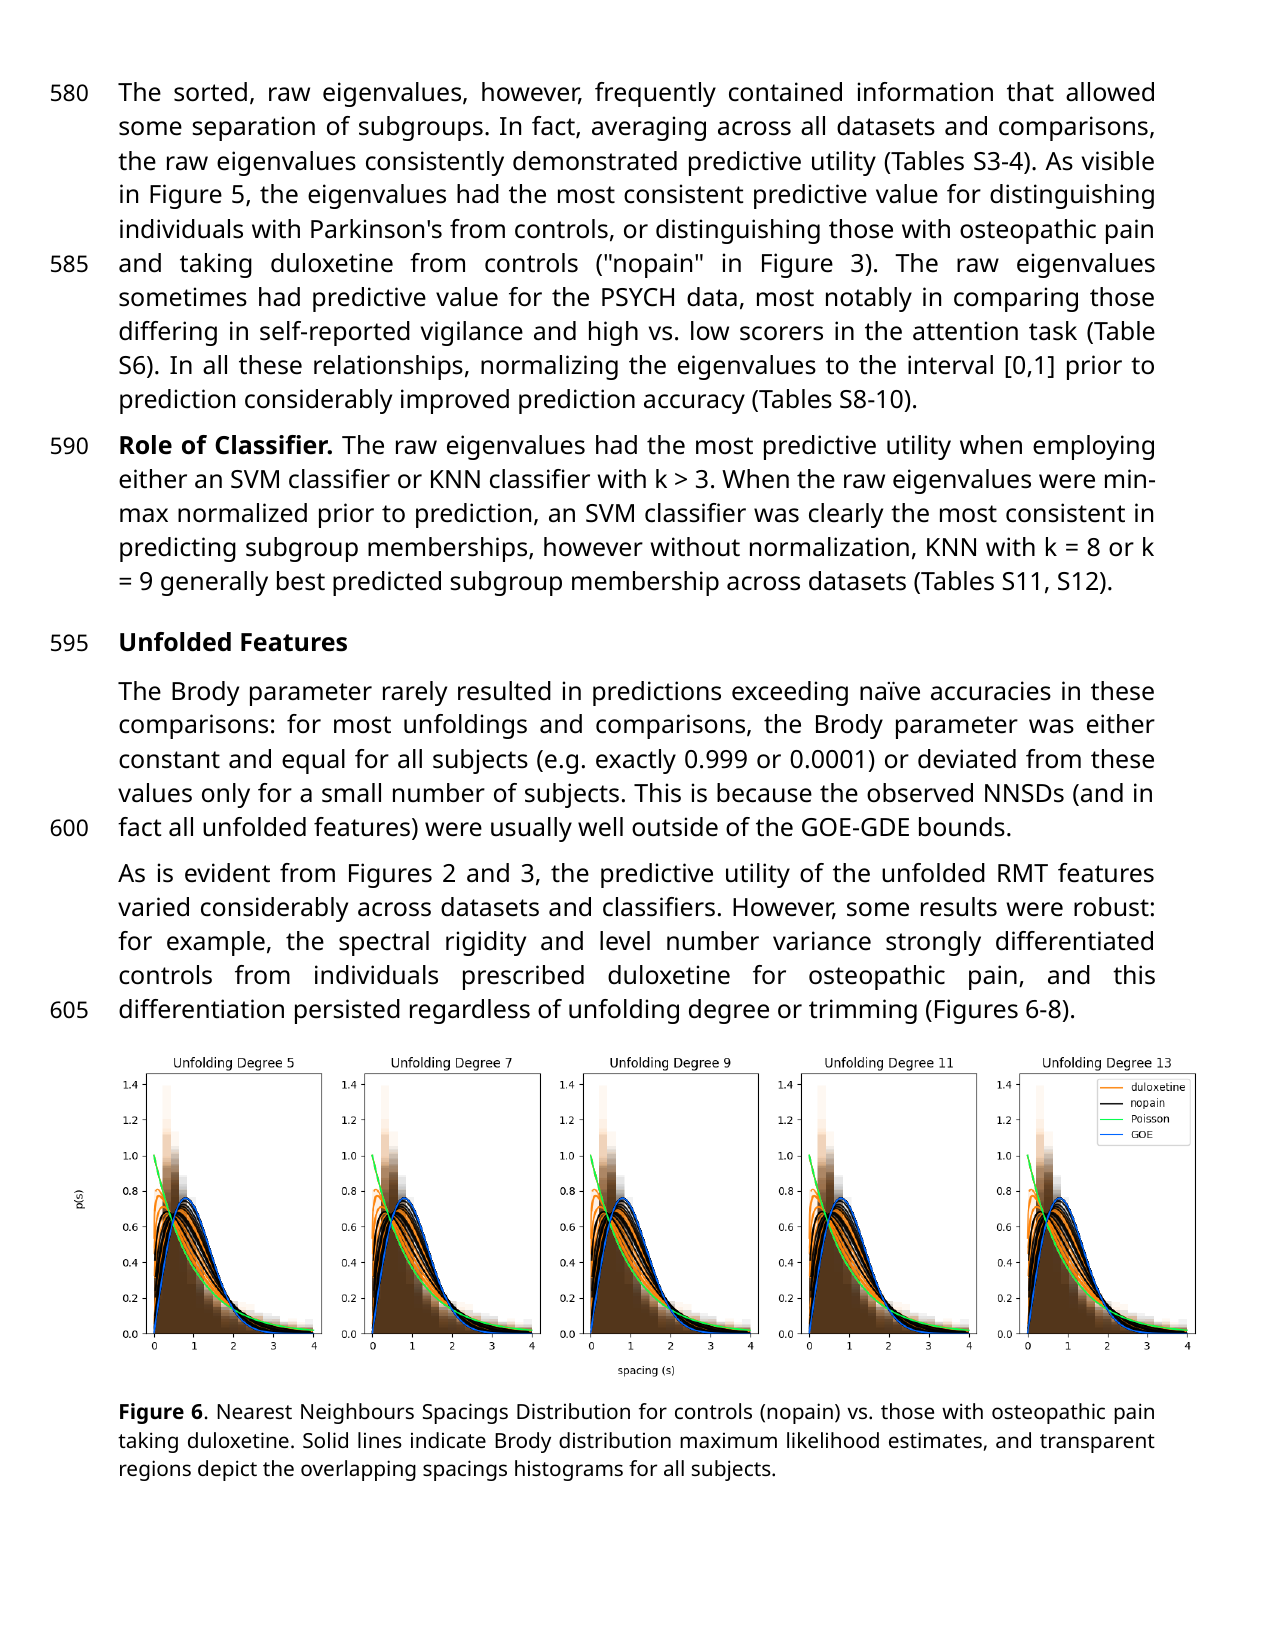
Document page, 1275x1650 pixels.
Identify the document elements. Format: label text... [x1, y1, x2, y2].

text The Brody parameter rarely resulted in predictions exceeding naïve accuracies in these comparisons: for most unfoldings and comparisons, the Brody parameter was either constant and equal for all subjects (e.g. exactly 0.999 or 0.0001) or deviated from these values only for a small number of subjects. This is because the observed NNSDs (and in fact all unfolded features) were usually well outside of the GOE-GDE bounds. [118, 673, 1157, 843]
text The sorted, raw eigenvalues, however, frequently contained information that allowed some separation of subgroups. In fact, averaging across all datasets and comparisons, the raw eigenvalues consistently demonstrated predictive utility (Tables S3-4). As visible in Figure 5, the eigenvalues had the most consistent predictive value for distinguishing individuals with Parkinson's from controls, or distinguishing those with osteopathic pain and taking duloxetine from controls ("nopain" in Figure 3). The raw eigenvalues sometimes had predictive value for the PSYCH data, most notably in comparing those differing in self-reported vigilance and high vs. low scorers in the attention task (Table S6). In all these relationships, normalizing the eigenvalues to the interval [0,1] prior to prediction considerably improved prediction accuracy (Tables S8-10). [118, 75, 1157, 416]
text Role of Classifier. The raw eigenvalues had the most predictive utility when employing either an SVM classifier or KNN classifier with k > 3. When the raw eigenvalues were min-max normalized prior to prediction, an SVM classifier was clearly the most consistent in predicting subgroup memberships, however without normalization, KNN with k = 8 or k = 9 generally best predicted subgroup membership across datasets (Tables S11, S12). [118, 427, 1157, 598]
picture [63, 1043, 1213, 1386]
text As is evident from Figures 2 and 3, the predictive utility of the unfolded RMT features varied considerably across datasets and classifiers. However, some results were robust: for example, the spectral rigidity and level number variance strongly differentiated controls from individuals prescribed duloxetine for osteopathic pain, and this differentiation persisted regardless of unfolding degree or trimming (Figures 6-8). [118, 855, 1157, 1026]
text Figure 6. Nearest Neighbours Spacings Distribution for controls (nopain) vs. those with osteopathic pain taking duloxetine. Solid lines indicate Brody distribution maximum likelihood estimates, and transparent regions depict the overlapping spacings histograms for all subjects. [118, 1386, 1157, 1483]
text [118, 1037, 1157, 1043]
subtitle Unfolded Features [118, 624, 1157, 658]
